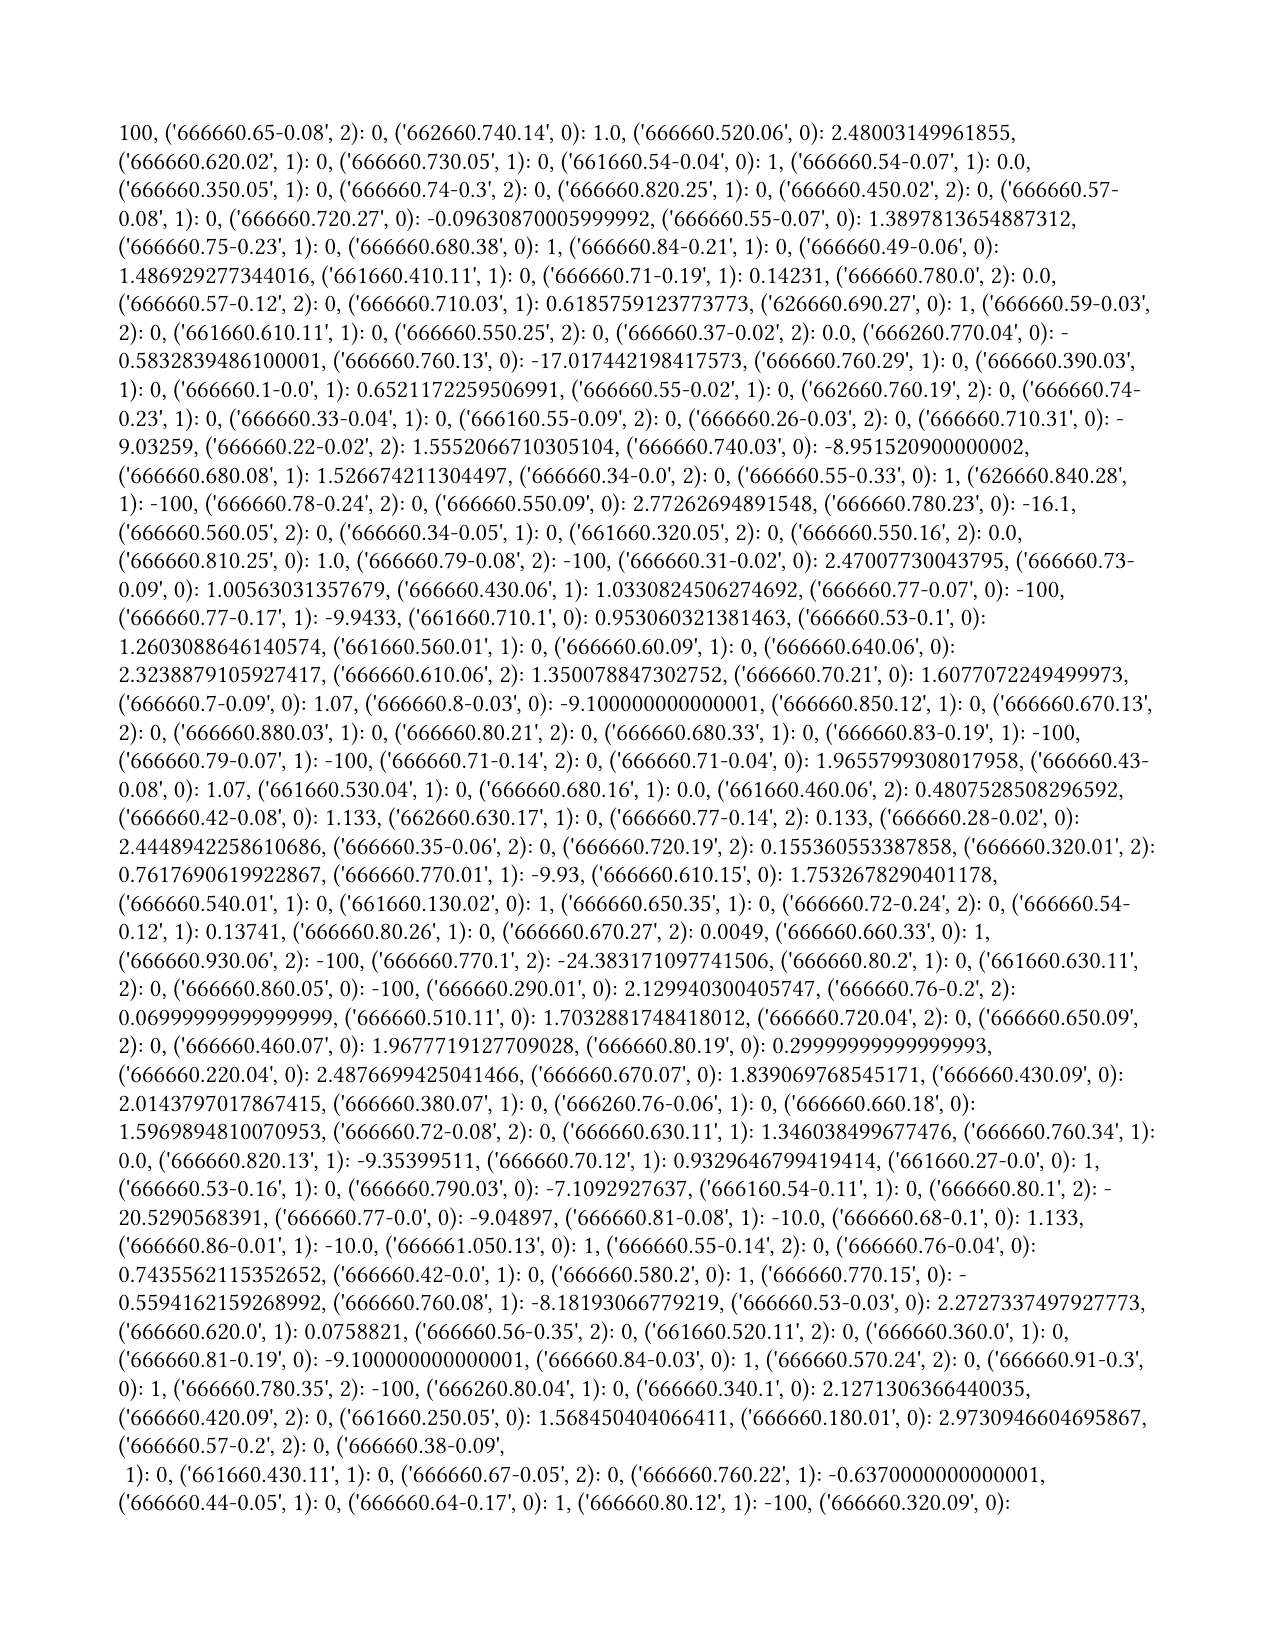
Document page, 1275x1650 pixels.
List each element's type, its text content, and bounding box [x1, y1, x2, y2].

text -100, ('666660.65-0.08', 2): 0, ('662660.740.14', 0): 1.0, ('666660.520.06', 0): 2.48003149961855, ('666660.620.02', 1): 0, ('666660.730.05', 1): 0, ('661660.54-0.04', 0): 1, ('666660.54-0.07', 1): 0.0, ('666660.350.05', 1): 0, ('666660.74-0.3', 2): 0, ('666660.820.25', 1): 0, ('666660.450.02', 2): 0, ('666660.57-0.08', 1): 0, ('666660.720.27', 0): -0.09630870005999992, ('666660.55-0.07', 0): 1.3897813654887312, ('666660.75-0.23', 1): 0, ('666660.680.38', 0): 1, ('666660.84-0.21', 1): 0, ('666660.49-0.06', 0): 1.486929277344016, ('661660.410.11', 1): 0, ('666660.71-0.19', 1): 0.14231, ('666660.780.0', 2): 0.0, ('666660.57-0.12', 2): 0, ('666660.710.03', 1): 0.6185759123773773, ('626660.690.27', 0): 1, ('666660.59-0.03', 2): 0, ('661660.610.11', 1): 0, ('666660.550.25', 2): 0, ('666660.37-0.02', 2): 0.0, ('666260.770.04', 0): -0.5832839486100001, ('666660.760.13', 0): -17.017442198417573, ('666660.760.29', 1): 0, ('666660.390.03', 1): 0, ('666660.1-0.0', 1): 0.6521172259506991, ('666660.55-0.02', 1): 0, ('662660.760.19', 2): 0, ('666660.74-0.23', 1): 0, ('666660.33-0.04', 1): 0, ('666160.55-0.09', 2): 0, ('666660.26-0.03', 2): 0, ('666660.710.31', 0): -9.03259, ('666660.22-0.02', 2): 1.5552066710305104, ('666660.740.03', 0): -8.951520900000002, ('666660.680.08', 1): 1.526674211304497, ('666660.34-0.0', 2): 0, ('666660.55-0.33', 0): 1, ('626660.840.28', 1): -100, ('666660.78-0.24', 2): 0, ('666660.550.09', 0): 2.77262694891548, ('666660.780.23', 0): -16.1, ('666660.560.05', 2): 0, ('666660.34-0.05', 1): 0, ('661660.320.05', 2): 0, ('666660.550.16', 2): 0.0, ('666660.810.25', 0): 1.0, ('666660.79-0.08', 2): -100, ('666660.31-0.02', 0): 2.47007730043795, ('666660.73-0.09', 0): 1.00563031357679, ('666660.430.06', 1): 1.0330824506274692, ('666660.77-0.07', 0): -100, ('666660.77-0.17', 1): -9.9433, ('661660.710.1', 0): 0.953060321381463, ('666660.53-0.1', 0): 1.2603088646140574, ('661660.560.01', 1): 0, ('666660.60.09', 1): 0, ('666660.640.06', 0): 2.3238879105927417, ('666660.610.06', 2): 1.350078847302752, ('666660.70.21', 0): 1.6077072249499973, ('666660.7-0.09', 0): 1.07, ('666660.8-0.03', 0): -9.100000000000001, ('666660.850.12', 1): 0, ('666660.670.13', 2): 0, ('666660.880.03', 1): 0, ('666660.80.21', 2): 0, ('666660.680.33', 1): 0, ('666660.83-0.19', 1): -100, ('666660.79-0.07', 1): -100, ('666660.71-0.14', 2): 0, ('666660.71-0.04', 0): 1.9655799308017958, ('666660.43-0.08', 0): 1.07, ('661660.530.04', 1): 0, ('666660.680.16', 1): 0.0, ('661660.460.06', 2): 0.4807528508296592, ('666660.42-0.08', 0): 1.133, ('662660.630.17', 1): 0, ('666660.77-0.14', 2): 0.133, ('666660.28-0.02', 0): 2.4448942258610686, ('666660.35-0.06', 2): 0, ('666660.720.19', 2): 0.155360553387858, ('666660.320.01', 2): 0.7617690619922867, ('666660.770.01', 1): -9.93, ('666660.610.15', 0): 1.7532678290401178, ('666660.540.01', 1): 0, ('661660.130.02', 0): 1, ('666660.650.35', 1): 0, ('666660.72-0.24', 2): 0, ('666660.54-0.12', 1): 0.13741, ('666660.80.26', 1): 0, ('666660.670.27', 2): 0.0049, ('666660.660.33', 0): 1, ('666660.930.06', 2): -100, ('666660.770.1', 2): -24.383171097741506, ('666660.80.2', 1): 0, ('661660.630.11', 2): 0, ('666660.860.05', 0): -100, ('666660.290.01', 0): 2.129940300405747, ('666660.76-0.2', 2): 0.06999999999999999, ('666660.510.11', 0): 1.7032881748418012, ('666660.720.04', 2): 0, ('666660.650.09', 2): 0, ('666660.460.07', 0): 1.9677719127709028, ('666660.80.19', 0): 0.29999999999999993, ('666660.220.04', 0): 2.4876699425041466, ('666660.670.07', 0): 1.839069768545171, ('666660.430.09', 0): 2.0143797017867415, ('666660.380.07', 1): 0, ('666260.76-0.06', 1): 0, ('666660.660.18', 0): 1.5969894810070953, ('666660.72-0.08', 2): 0, ('666660.630.11', 1): 1.346038499677476, ('666660.760.34', 1): 0.0, ('666660.820.13', 1): -9.35399511, ('666660.70.12', 1): 0.9329646799419414, ('661660.27-0.0', 0): 1, ('666660.53-0.16', 1): 0, ('666660.790.03', 0): -7.1092927637, ('666160.54-0.11', 1): 0, ('666660.80.1', 2): -20.5290568391, ('666660.77-0.0', 0): -9.04897, ('666660.81-0.08', 1): -10.0, ('666660.68-0.1', 0): 1.133, ('666660.86-0.01', 1): -10.0, ('666661.050.13', 0): 1, ('666660.55-0.14', 2): 0, ('666660.76-0.04', 0): 0.7435562115352652, ('666660.42-0.0', 1): 0, ('666660.580.2', 0): 1, ('666660.770.15', 0): -0.5594162159268992, ('666660.760.08', 1): -8.18193066779219, ('666660.53-0.03', 0): 2.2727337497927773, ('666660.620.0', 1): 0.0758821, ('666660.56-0.35', 2): 0, ('661660.520.11', 2): 0, ('666660.360.0', 1): 0, ('666660.81-0.19', 0): -9.100000000000001, ('666660.84-0.03', 0): 1, ('666660.570.24', 2): 0, ('666660.91-0.3', 0): 1, ('666660.780.35', 2): -100, ('666260.80.04', 1): 0, ('666660.340.1', 0): 2.1271306366440035, ('666660.420.09', 2): 0, ('661660.250.05', 0): 1.568450404066411, ('666660.180.01', 0): 2.9730946604695867, ('666660.57-0.2', 2): 0, ('666660.38-0.09', [118, 118, 1157, 1459]
text 1): 0, ('661660.430.11', 1): 0, ('666660.67-0.05', 2): 0, ('666660.760.22', 1): -0.6370000000000001, ('666660.44-0.05', 1): 0, ('666660.64-0.17', 0): 1, ('666660.80.12', 1): -100, ('666660.320.09', 0): [118, 1459, 1157, 1517]
